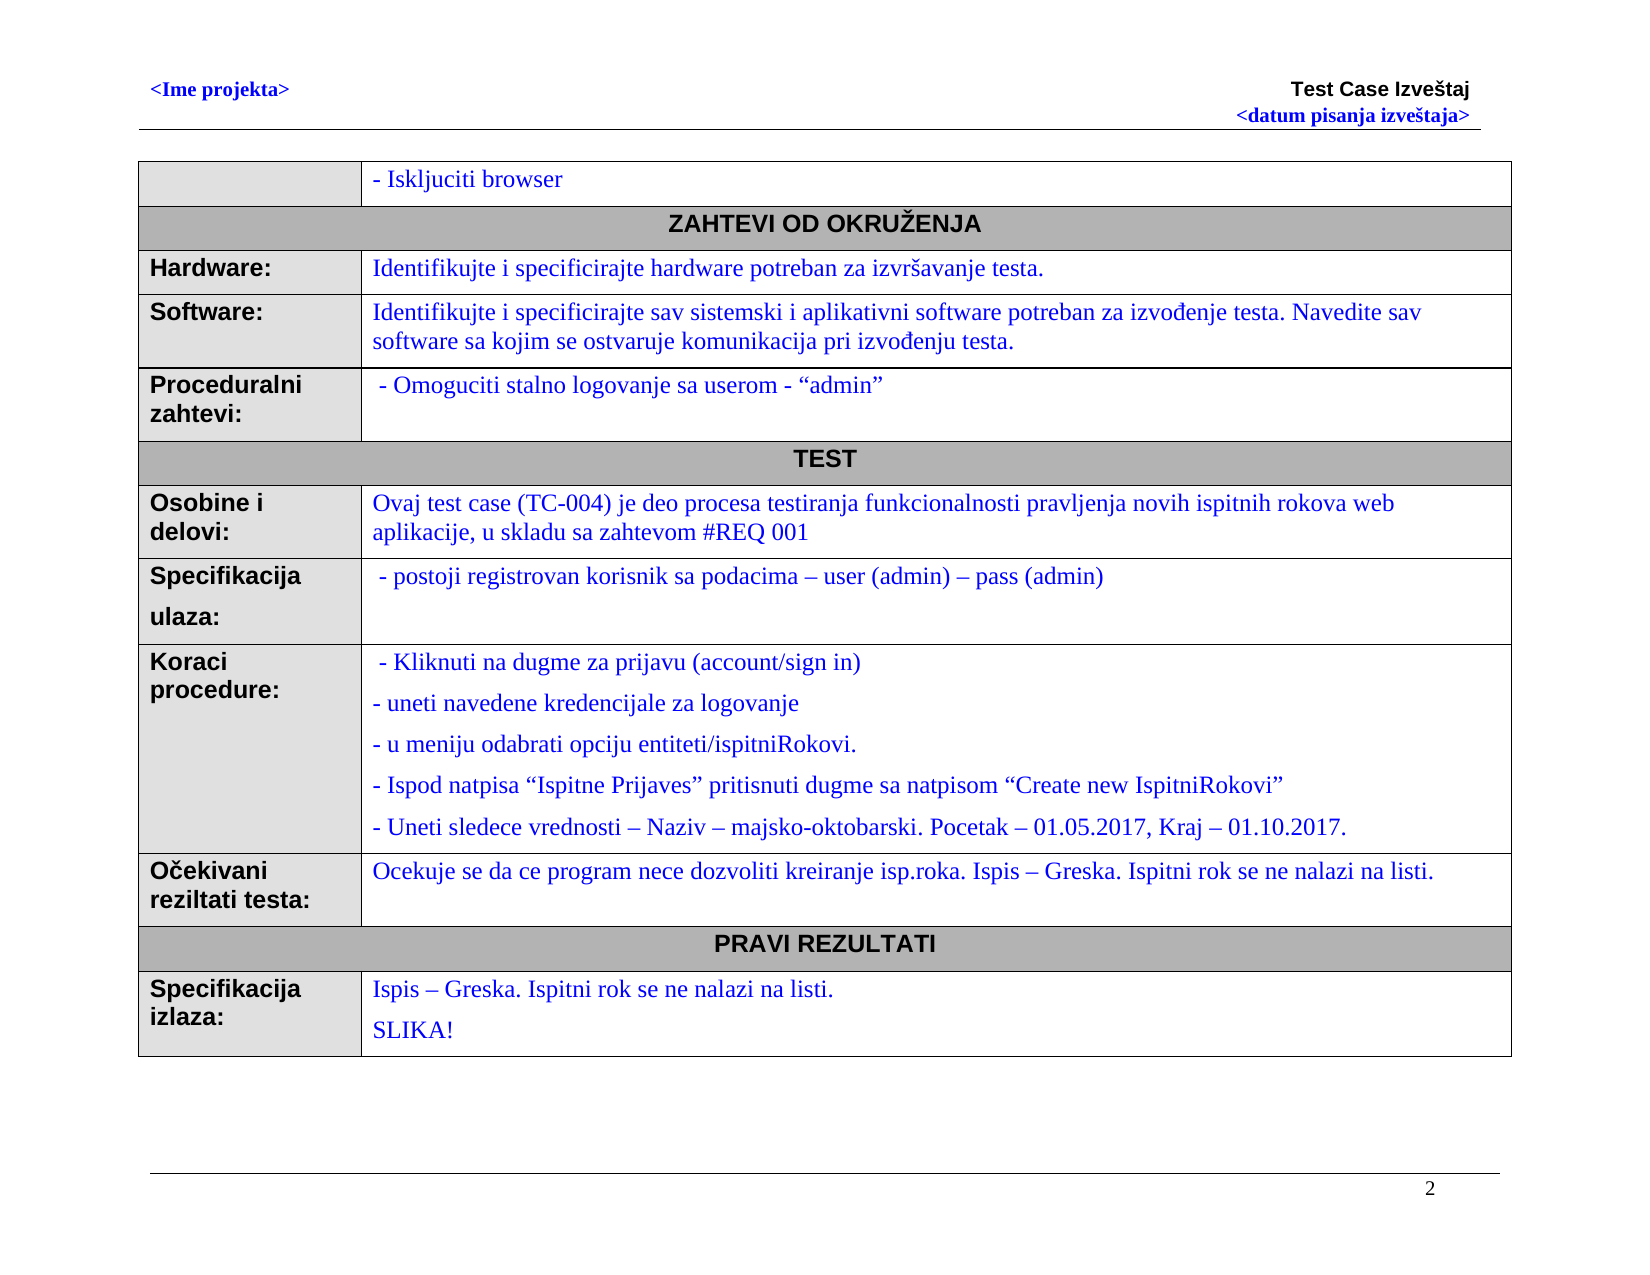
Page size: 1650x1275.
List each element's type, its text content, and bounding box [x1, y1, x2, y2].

table_cell Ocekuje se da ce program nece dozvoliti kreiranje isp.roka. Ispis – Greska. Ispitni rok se ne nalazi na listi. [362, 854, 1511, 926]
table_cell TEST [139, 442, 1511, 485]
table_cell ZAHTEVI OD OKRUŽENJA [139, 207, 1511, 250]
table_cell Specifikacija ulaza: [139, 559, 361, 644]
table_cell Proceduralni zahtevi: [139, 369, 361, 441]
table_cell Specifikacija izlaza: [139, 972, 361, 1056]
table_cell Identifikujte i specificirajte hardware potreban za izvršavanje testa. [362, 251, 1511, 294]
table_cell Osobine i delovi: [139, 486, 361, 558]
table_cell Koraci procedure: [139, 645, 361, 853]
table_cell Ispis – Greska. Ispitni rok se ne nalazi na listi. SLIKA! [362, 972, 1511, 1056]
table_cell [139, 162, 361, 206]
table_cell - postoji registrovan korisnik sa podacima – user (admin) – pass (admin) [362, 559, 1511, 644]
table_cell - Kliknuti na dugme za prijavu (account/sign in) - uneti navedene kredencijale za logovanje - u meniju odabrati opciju entiteti/ispitniRokovi. - Ispod natpisa “Ispitne Prijaves” pritisnuti dugme sa natpisom “Create new IspitniRokovi” - Uneti sledece vrednosti – Naziv – majsko-oktobarski. Pocetak – 01.05.2017, Kraj – 01.10.2017. [362, 645, 1511, 853]
table_cell Očekivani reziltati testa: [139, 854, 361, 926]
table_cell - Omoguciti stalno logovanje sa userom - “admin” [362, 369, 1511, 441]
table_cell PRAVI REZULTATI [139, 927, 1511, 971]
table_cell Identifikujte i specificirajte sav sistemski i aplikativni software potreban za izvođenje testa. Navedite sav software sa kojim se ostvaruje komunikacija pri izvođenju testa. [362, 295, 1511, 367]
table_cell - Iskljuciti browser [362, 162, 1511, 206]
table_cell Software: [139, 295, 361, 367]
table_cell Ovaj test case (TC-004) je deo procesa testiranja funkcionalnosti pravljenja novih ispitnih rokova web aplikacije, u skladu sa zahtevom #REQ 001 [362, 486, 1511, 558]
table_cell Hardware: [139, 251, 361, 294]
